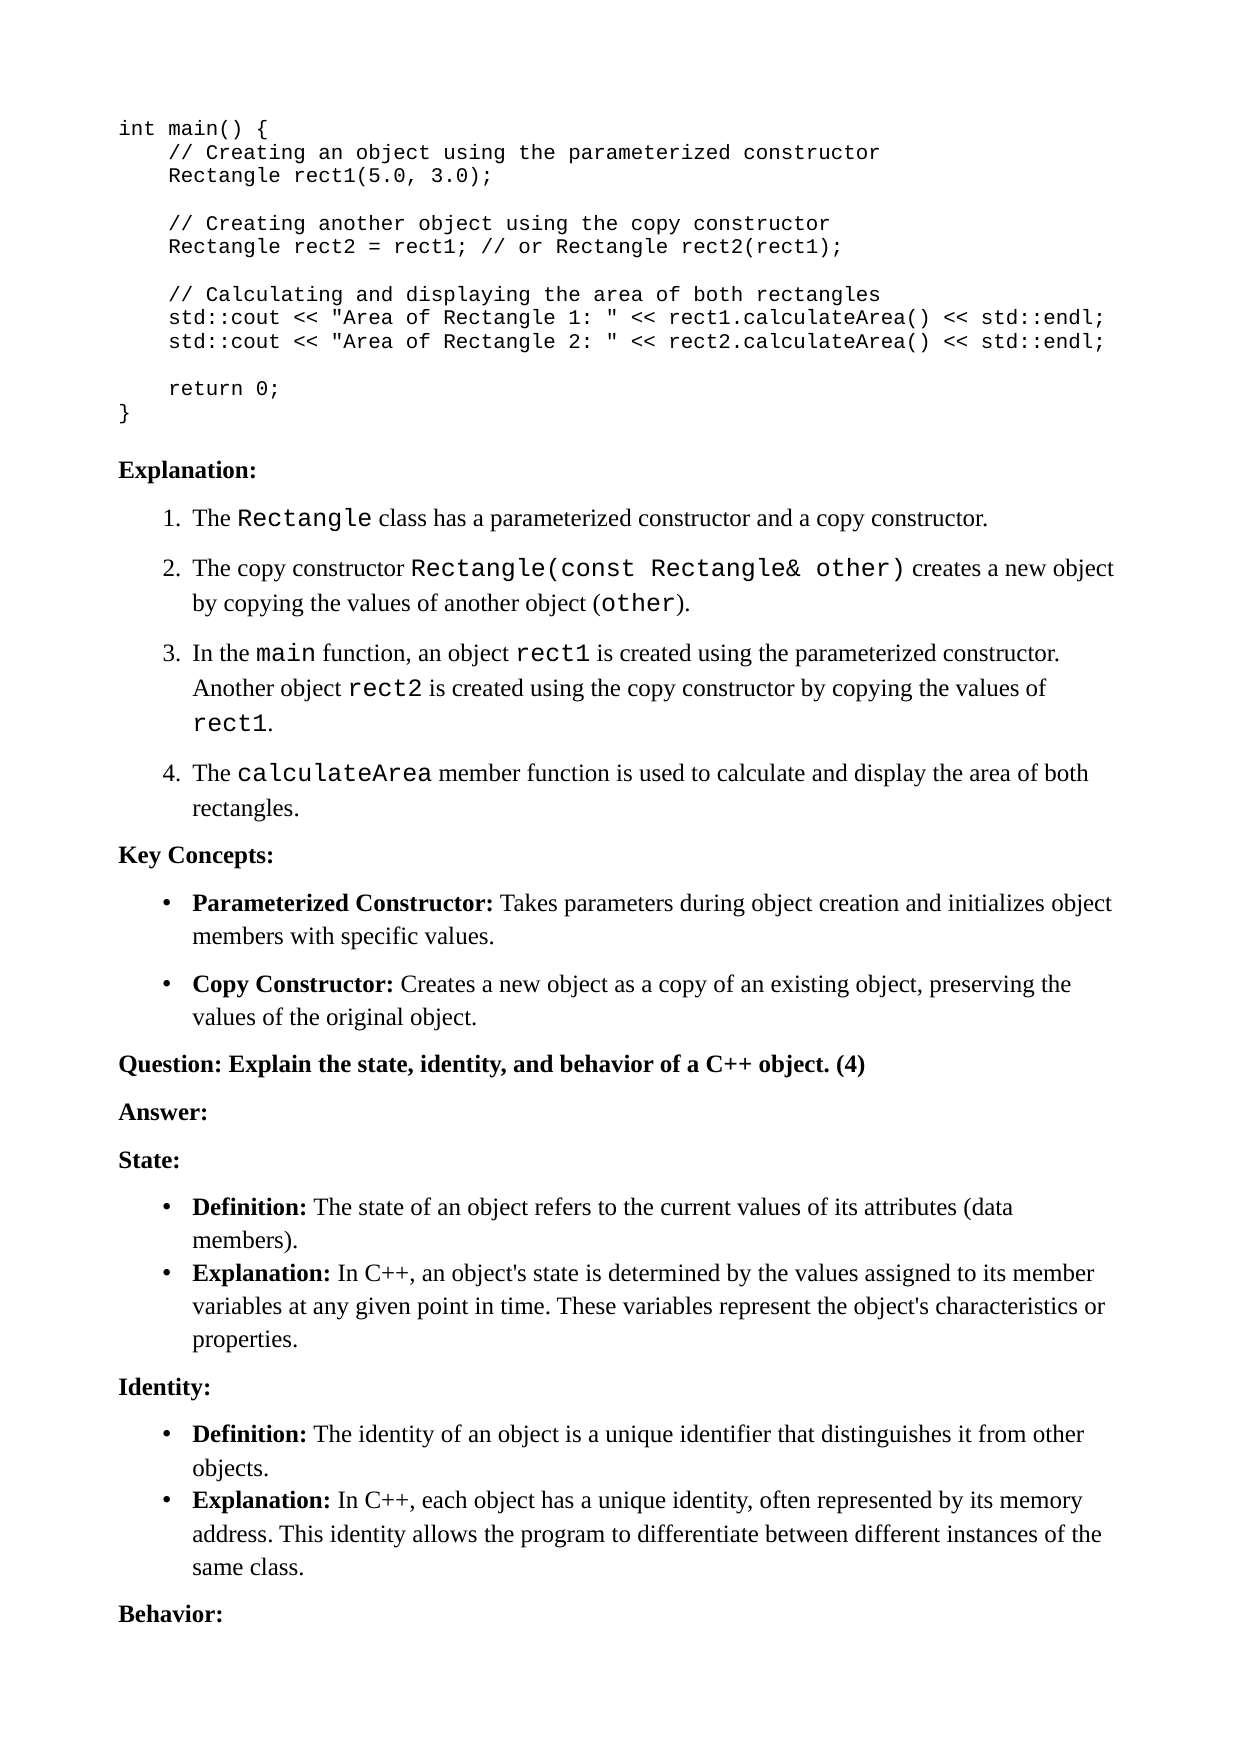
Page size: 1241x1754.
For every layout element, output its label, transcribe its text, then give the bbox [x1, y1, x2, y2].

list Explanation: In C++, each object has a unique identity, often represented by its memory address. This identity allows the program to differentiate between different instances of the same class. [162, 1486, 1122, 1580]
text Identity: [118, 1372, 1122, 1401]
list Definition: The state of an object refers to the current values of its attributes (data members). [162, 1192, 1122, 1254]
text // Calculating and displaying the area of both rectangles [118, 284, 1122, 307]
text int main() { [118, 118, 1122, 142]
list Parameterized Constructor: Takes parameters during object creation and initializes object members with specific values. [162, 888, 1122, 950]
text Rectangle rect2 = rect1; // or Rectangle rect2(rect1); [118, 236, 1122, 260]
text Behavior: [118, 1599, 1122, 1628]
text Question: Explain the state, identity, and behavior of a C++ object. (4) [118, 1049, 1122, 1078]
text Key Concepts: [118, 841, 1122, 869]
text } [118, 402, 1122, 426]
text Explanation: [118, 455, 1122, 484]
list The Rectangle class has a parameterized constructor and a copy constructor. [162, 503, 1122, 533]
list Copy Constructor: Creates a new object as a copy of an existing object, preserving the values of the original object. [162, 969, 1122, 1031]
list The calculateArea member function is used to calculate and display the area of both rectangles. [162, 758, 1122, 822]
list Explanation: In C++, an object's state is determined by the values assigned to its member variables at any given point in time. These variables represent the object's characteristics or properties. [162, 1258, 1122, 1353]
text // Creating another object using the copy constructor [118, 213, 1122, 236]
text // Creating an object using the parameterized constructor [118, 142, 1122, 165]
text std::cout << "Area of Rectangle 1: " << rect1.calculateArea() << std::endl; [118, 307, 1122, 331]
text State: [118, 1145, 1122, 1173]
text return 0; [118, 378, 1122, 402]
text std::cout << "Area of Rectangle 2: " << rect2.calculateArea() << std::endl; [118, 331, 1122, 354]
list Definition: The identity of an object is a unique identifier that distinguishes it from other objects. [162, 1419, 1122, 1481]
text Rectangle rect1(5.0, 3.0); [118, 165, 1122, 189]
text Answer: [118, 1097, 1122, 1126]
list The copy constructor Rectangle(const Rectangle& other) creates a new object by copying the values of another object (other). [162, 553, 1122, 618]
list In the main function, an object rect1 is created using the parameterized constructor. Another object rect2 is created using the copy constructor by copying the values of rect1. [162, 638, 1122, 739]
